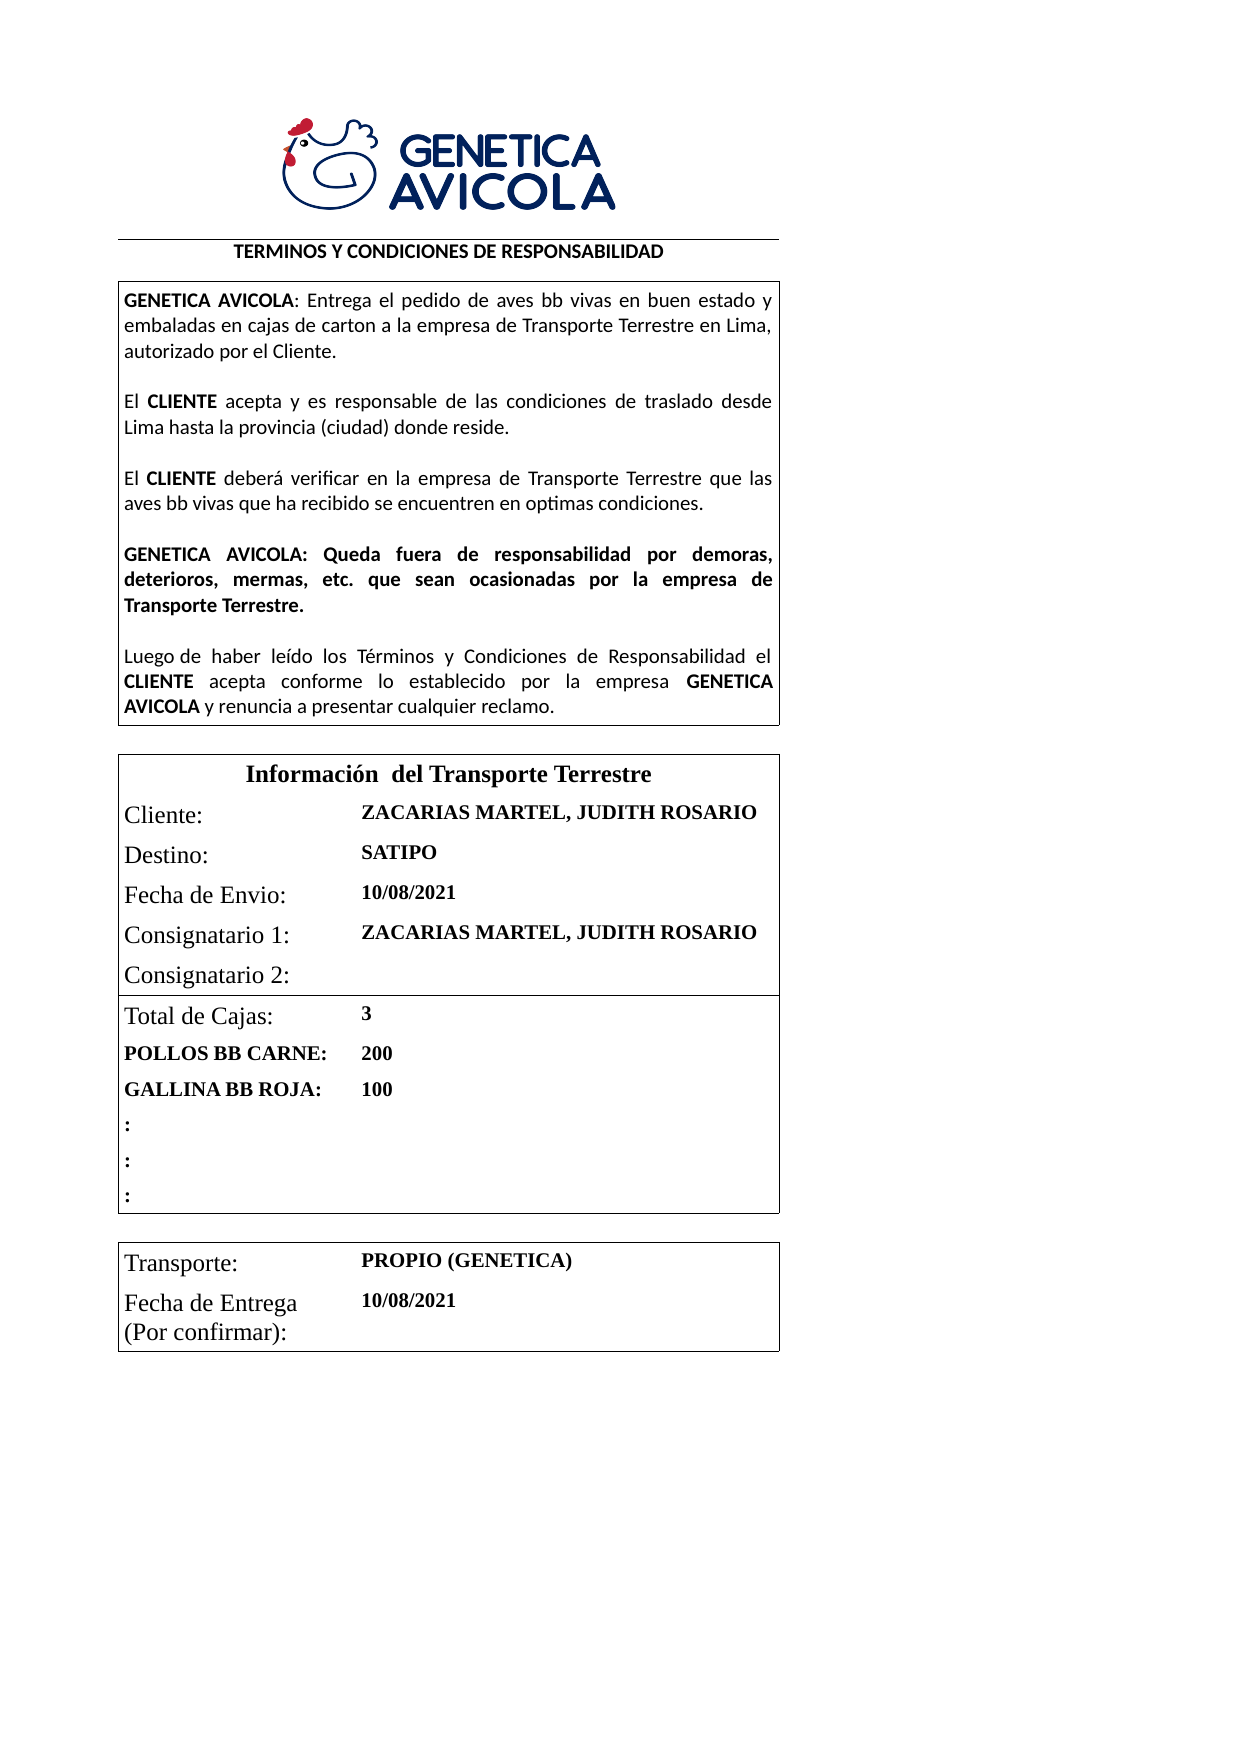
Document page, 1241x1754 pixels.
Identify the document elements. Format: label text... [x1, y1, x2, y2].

table_cell GENETICA AVICOLA: Entrega el pedido de aves bb vivas en buen estado y embaladas en cajas de carton a la empresa de Transporte Terrestre en Lima, autorizado por el Cliente. El CLIENTE acepta y es responsable de las condiciones de traslado desde Lima hasta la provincia (ciudad) donde reside. El CLIENTE deberá verificar en la empresa de Transporte Terrestre que las aves bb vivas que ha recibido se encuentren en optimas condiciones. GENETICA AVICOLA: Queda fuera de responsabilidad por demoras, deterioros, mermas, etc. que sean ocasionadas por la empresa de Transporte Terrestre. Luego de haber leído los Términos y Condiciones de Responsabilidad el CLIENTE acepta conforme lo establecido por la empresa GENETICA AVICOLA y renuncia a presentar cualquier reclamo. [119, 282, 779, 725]
table_cell Fecha de Entrega (Por confirmar): [119, 1282, 356, 1351]
picture [282, 118, 616, 210]
table_cell Cliente: [119, 794, 356, 834]
table_cell [118, 1214, 356, 1242]
table_cell : [119, 1106, 356, 1142]
table_cell 10/08/2021 [356, 1282, 779, 1351]
table_cell POLLOS BB CARNE: [119, 1035, 356, 1071]
table_cell : [119, 1142, 356, 1177]
table_cell ZACARIAS MARTEL, JUDITH ROSARIO [356, 794, 779, 834]
table_header TERMINOS Y CONDICIONES DE RESPONSABILIDAD [118, 240, 779, 281]
table_cell SATIPO [356, 834, 779, 874]
table_cell [356, 1214, 779, 1242]
table_cell Total de Cajas: [119, 996, 356, 1035]
table_cell 100 [356, 1071, 779, 1106]
table_cell Consignatario 2: [119, 955, 356, 995]
table_cell 200 [356, 1035, 779, 1071]
table_cell 3 [356, 996, 779, 1035]
table_cell Transporte: [119, 1243, 356, 1282]
table_cell Consignatario 1: [119, 915, 356, 955]
table_cell Destino: [119, 834, 356, 874]
table_cell GALLINA BB ROJA: [119, 1071, 356, 1106]
table_header Información del Transporte Terrestre [119, 755, 779, 794]
table_cell : [119, 1178, 356, 1213]
table_cell 10/08/2021 [356, 874, 779, 914]
table_cell [356, 955, 779, 995]
table_cell [356, 1178, 779, 1213]
table_cell [356, 1106, 779, 1142]
table_cell [356, 1142, 779, 1177]
table_cell Fecha de Envio: [119, 874, 356, 914]
table_cell ZACARIAS MARTEL, JUDITH ROSARIO [356, 915, 779, 955]
table_cell PROPIO (GENETICA) [356, 1243, 779, 1282]
